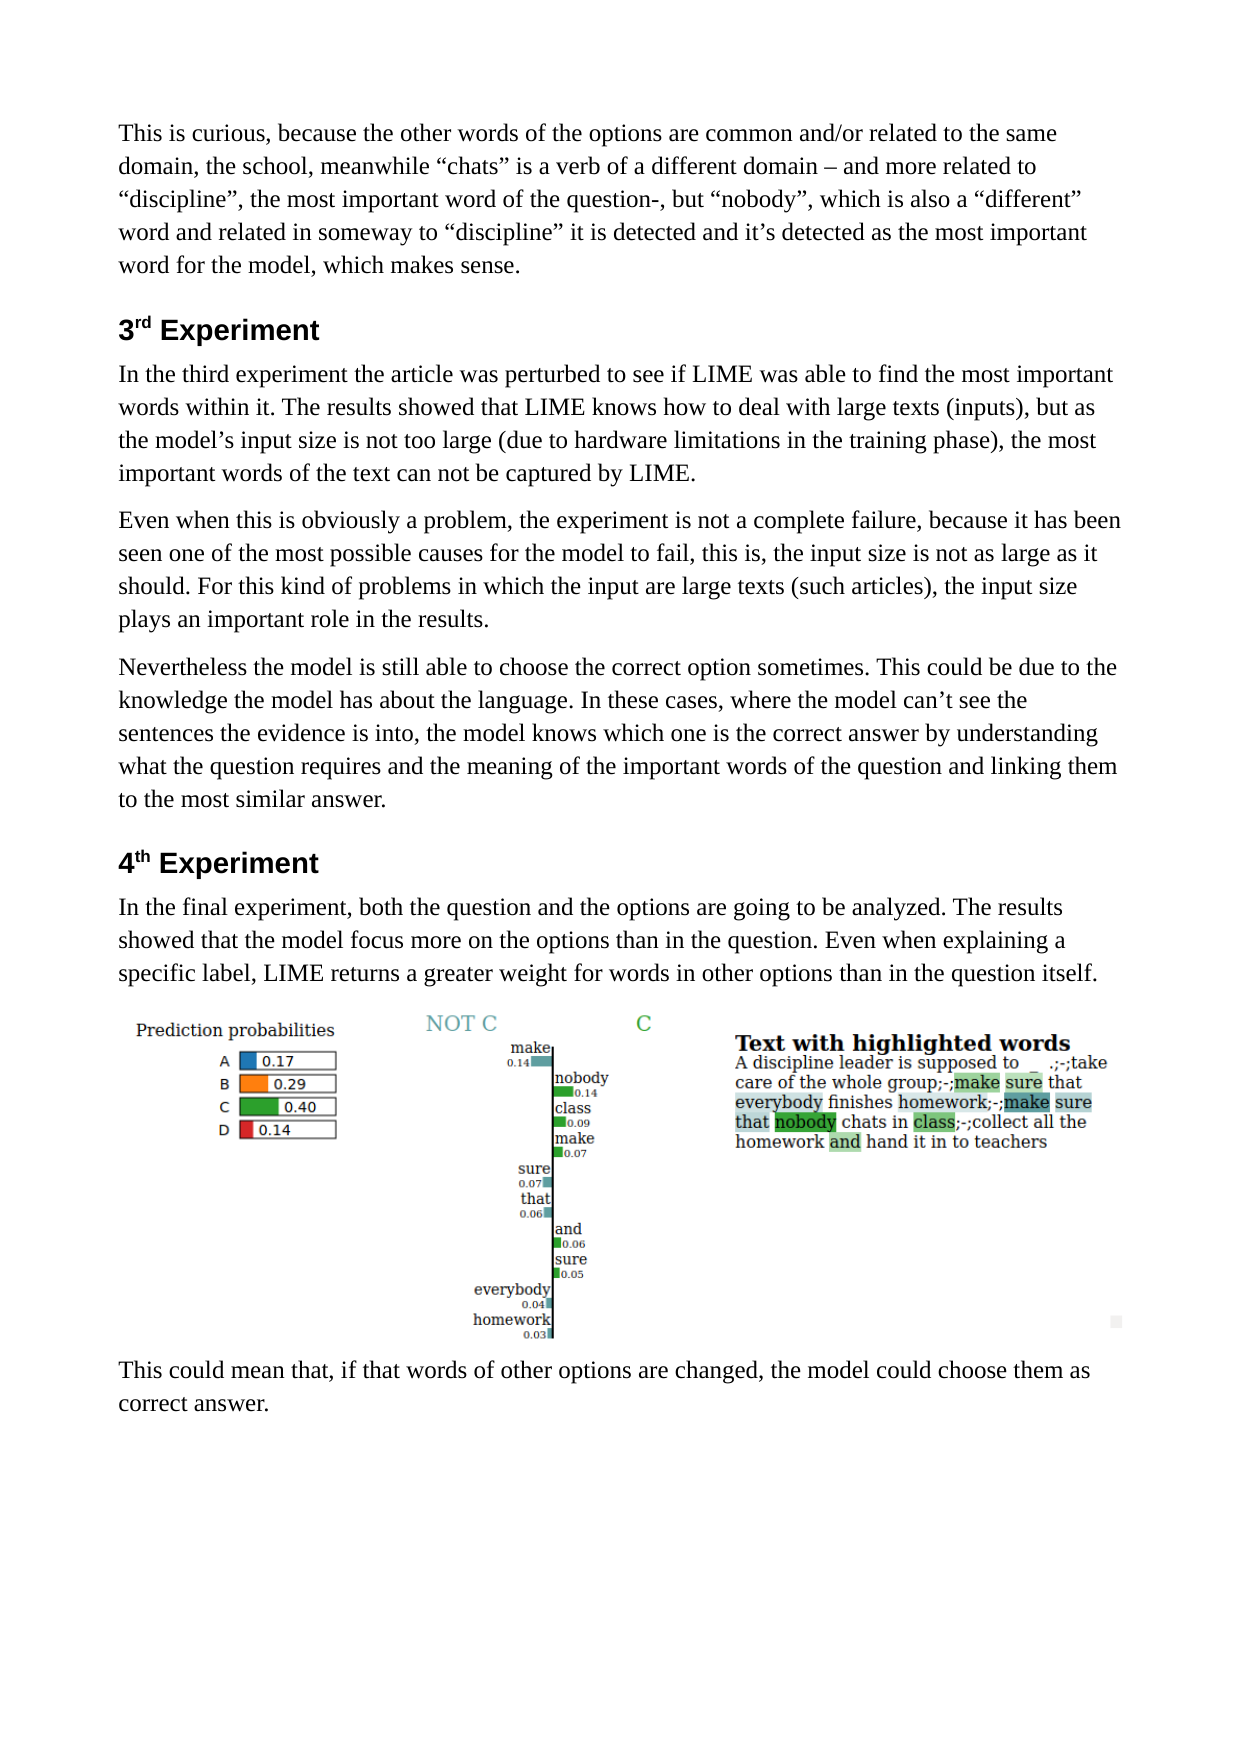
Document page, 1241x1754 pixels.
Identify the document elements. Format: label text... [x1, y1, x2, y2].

text In the third experiment the article was perturbed to see if LIME was able to find the most important words within it. The results showed that LIME knows how to deal with large texts (inputs), but as the model’s input size is not too large (due to hardware limitations in the training phase), the most important words of the text can not be captured by LIME. [118, 359, 1122, 486]
picture [118, 1006, 1123, 1351]
text This is curious, because the other words of the options are common and/or related to the same domain, the school, meanwhile “chats” is a verb of a different domain – and more related to “discipline”, the most important word of the question-, but “nobody”, which is also a “different” word and related in someway to “discipline” it is detected and it’s detected as the most important word for the model, which makes sense. [118, 118, 1122, 279]
text Nevertheless the model is still able to choose the correct option sometimes. This could be due to the knowledge the model has about the language. In these cases, where the model can’t see the sentences the evidence is into, the model knows which one is the correct answer by understanding what the question requires and the meaning of the important words of the question and linking them to the most similar answer. [118, 652, 1122, 813]
text Even when this is obviously a problem, the experiment is not a complete failure, because it has been seen one of the most possible causes for the model to fail, this is, the input size is not as large as it should. For this kind of problems in which the input are large texts (such articles), the input size plays an important role in the results. [118, 505, 1122, 633]
text This could mean that, if that words of other options are changed, the model could choose them as correct answer. [118, 1351, 1122, 1417]
text In the final experiment, both the question and the options are going to be analyzed. The results showed that the model focus more on the options than in the question. Even when explaining a specific label, LIME returns a greater weight for words in other options than in the question itself. [118, 892, 1122, 987]
subtitle 3rd Experiment [118, 312, 1122, 346]
subtitle 4th Experiment [118, 846, 1122, 880]
